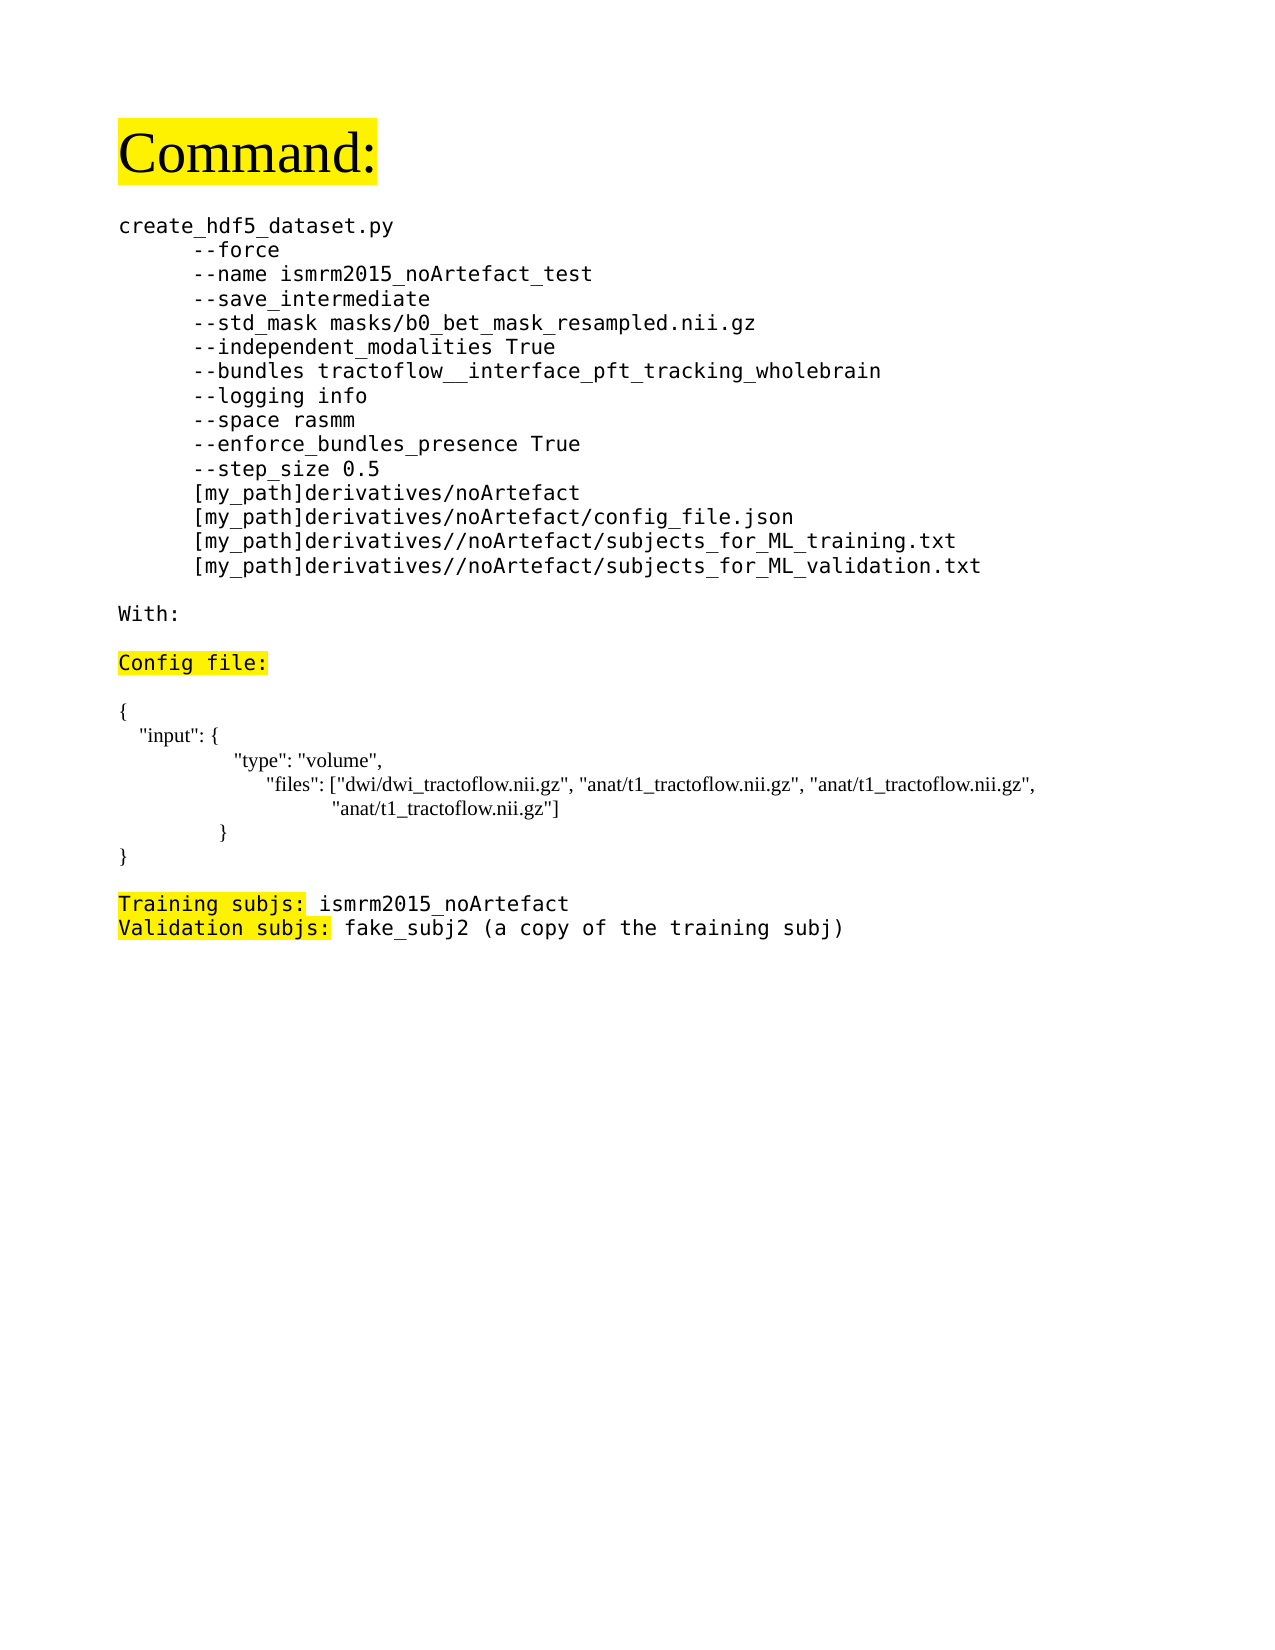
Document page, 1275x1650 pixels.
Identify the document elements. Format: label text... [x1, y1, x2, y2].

text Config file: [118, 651, 1157, 675]
text Command: [118, 118, 1157, 185]
text --step_size 0.5 [118, 457, 1157, 481]
text [my_path]derivatives//noArtefact/subjects_for_ML_validation.txt [118, 554, 1157, 578]
text Validation subjs: fake_subj2 (a copy of the training subj) [118, 916, 1157, 940]
text --std_mask masks/b0_bet_mask_resampled.nii.gz [118, 311, 1157, 335]
text --logging info [118, 384, 1157, 408]
text --name ismrm2015_noArtefact_test [118, 262, 1157, 287]
text --force [118, 238, 1157, 262]
text [my_path]derivatives/noArtefact/config_file.json [118, 505, 1157, 529]
text "input": { [118, 723, 1157, 747]
text [my_path]derivatives/noArtefact [118, 481, 1157, 505]
text --independent_modalities True [118, 335, 1157, 359]
text "files": ["dwi/dwi_tractoflow.nii.gz", "anat/t1_tractoflow.nii.gz", "anat/t1_tractoflow.nii.gz", "anat/t1_tractoflow.nii.gz"] [118, 772, 1157, 820]
text } [118, 820, 1157, 844]
text --save_intermediate [118, 287, 1157, 311]
text --space rasmm [118, 408, 1157, 432]
text [my_path]derivatives//noArtefact/subjects_for_ML_training.txt [118, 529, 1157, 554]
text { [118, 699, 1157, 723]
text --bundles tractoflow__interface_pft_tracking_wholebrain [118, 359, 1157, 384]
text --enforce_bundles_presence True [118, 432, 1157, 457]
text Training subjs: ismrm2015_noArtefact [118, 892, 1157, 916]
text With: [118, 602, 1157, 627]
text "type": "volume", [118, 747, 1157, 772]
text } [118, 844, 1157, 868]
text create_hdf5_dataset.py [118, 214, 1157, 238]
